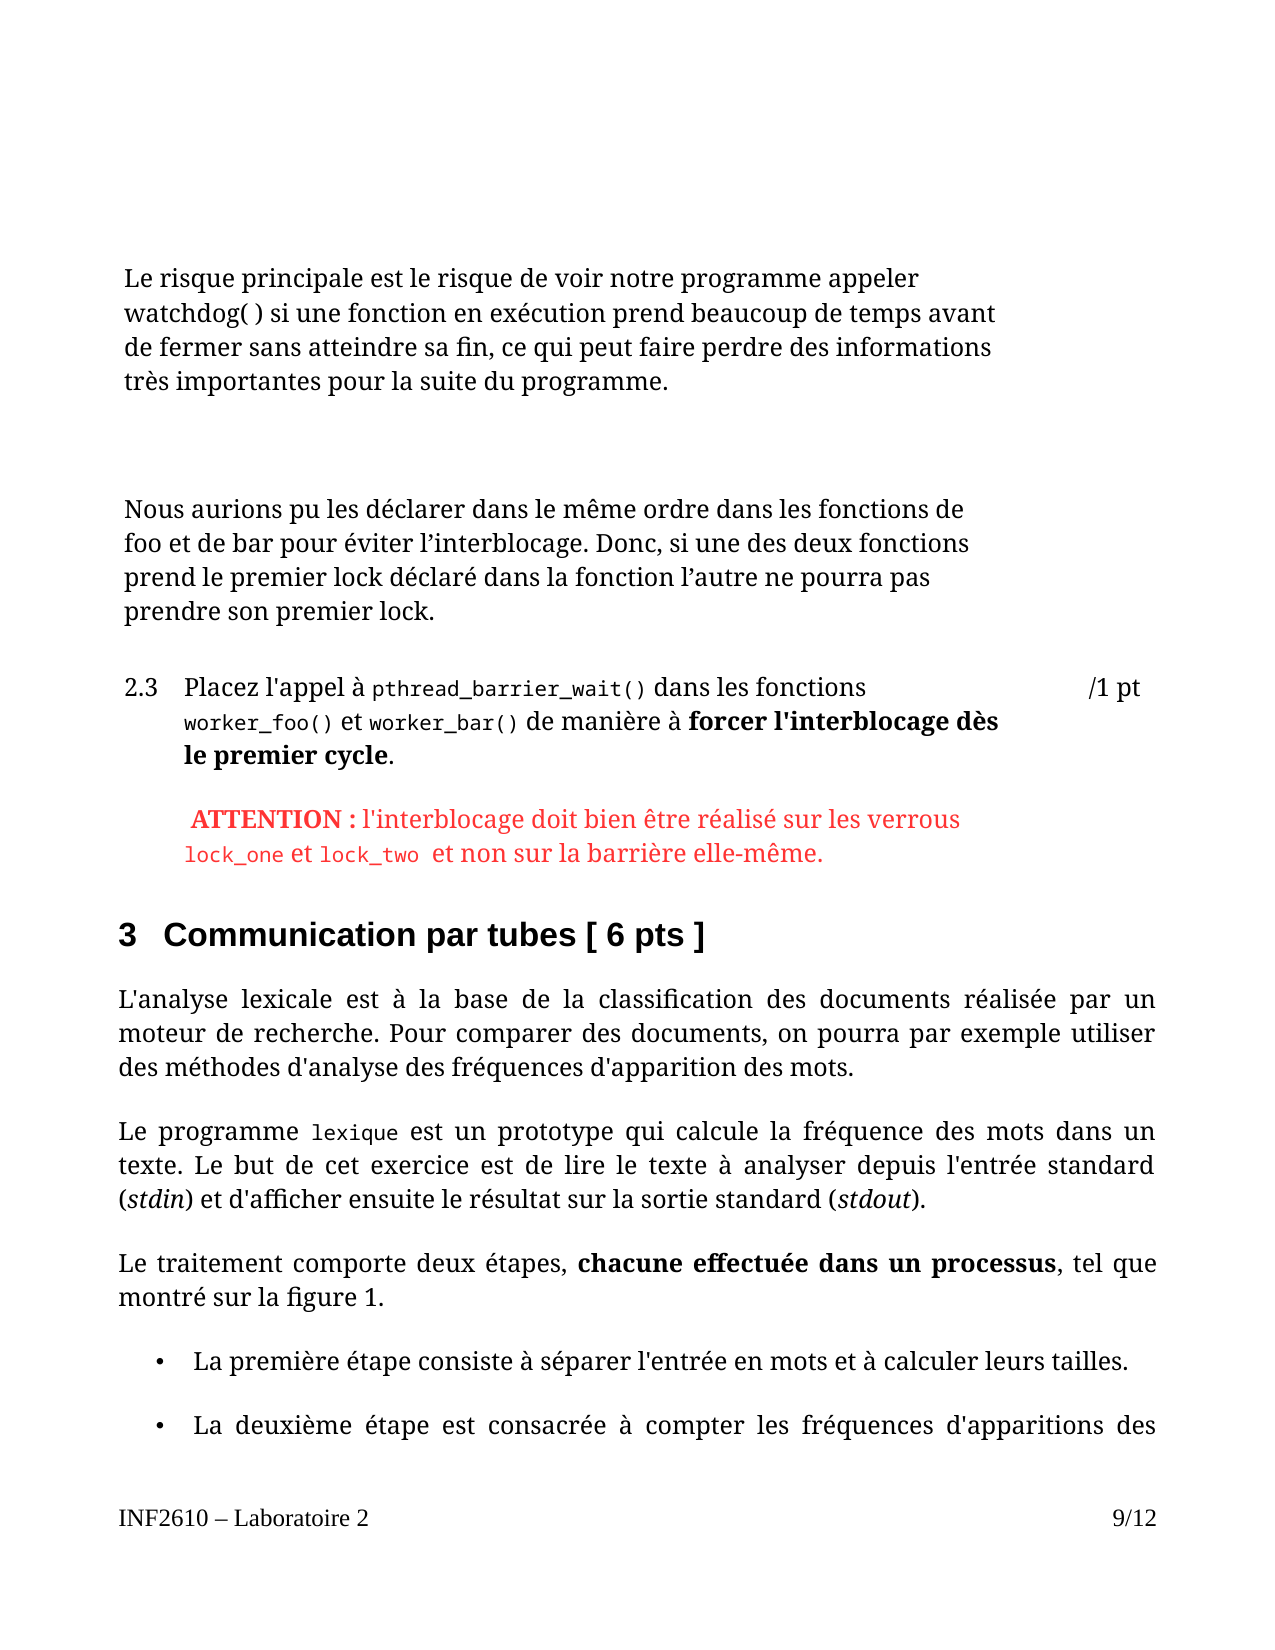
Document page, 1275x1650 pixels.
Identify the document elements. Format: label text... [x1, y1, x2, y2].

list La deuxième étape est consacrée à compter les fréquences d'apparitions des [156, 1408, 1157, 1442]
table_cell Le risque principale est le risque de voir notre programme appeler watchdog( ) si une fonction en exécution prend beaucoup de temps avant de fermer sans atteindre sa fin, ce qui peut faire perdre des informations très importantes pour la suite du programme. Nous aurions pu les déclarer dans le même ordre dans les fonctions de foo et de bar pour éviter l’interblocage. Donc, si une des deux fonctions prend le premier lock déclaré dans la fonction l’autre ne pourra pas prendre son premier lock. [118, 176, 1007, 648]
table_cell [1008, 649, 1077, 890]
subtitle Communication par tubes [ 6 pts ] [118, 915, 1157, 954]
table_cell [1077, 176, 1157, 648]
list La première étape consiste à séparer l'entrée en mots et à calculer leurs tailles. [156, 1344, 1157, 1378]
table_cell Placez l'appel à pthread_barrier_wait() dans les fonctions worker_foo() et worker_bar() de manière à forcer l'interblocage dès le premier cycle. ATTENTION : l'interblocage doit bien être réalisé sur les verrous lock_one et lock_two et non sur la barrière elle-même. [118, 649, 1007, 890]
table_cell [1008, 176, 1077, 648]
text Le programme lexique est un prototype qui calcule la fréquence des mots dans un texte. Le but de cet exercice est de lire le texte à analyser depuis l'entrée standard (stdin) et d'afficher ensuite le résultat sur la sortie standard (stdout). [118, 1113, 1157, 1216]
table_cell /1 pt [1077, 649, 1157, 890]
text L'analyse lexicale est à la base de la classification des documents réalisée par un moteur de recherche. Pour comparer des documents, on pourra par exemple utiliser des méthodes d'analyse des fréquences d'apparition des mots. [118, 981, 1157, 1083]
text Le traitement comporte deux étapes, chacune effectuée dans un processus, tel que montré sur la figure 1. [118, 1246, 1157, 1314]
